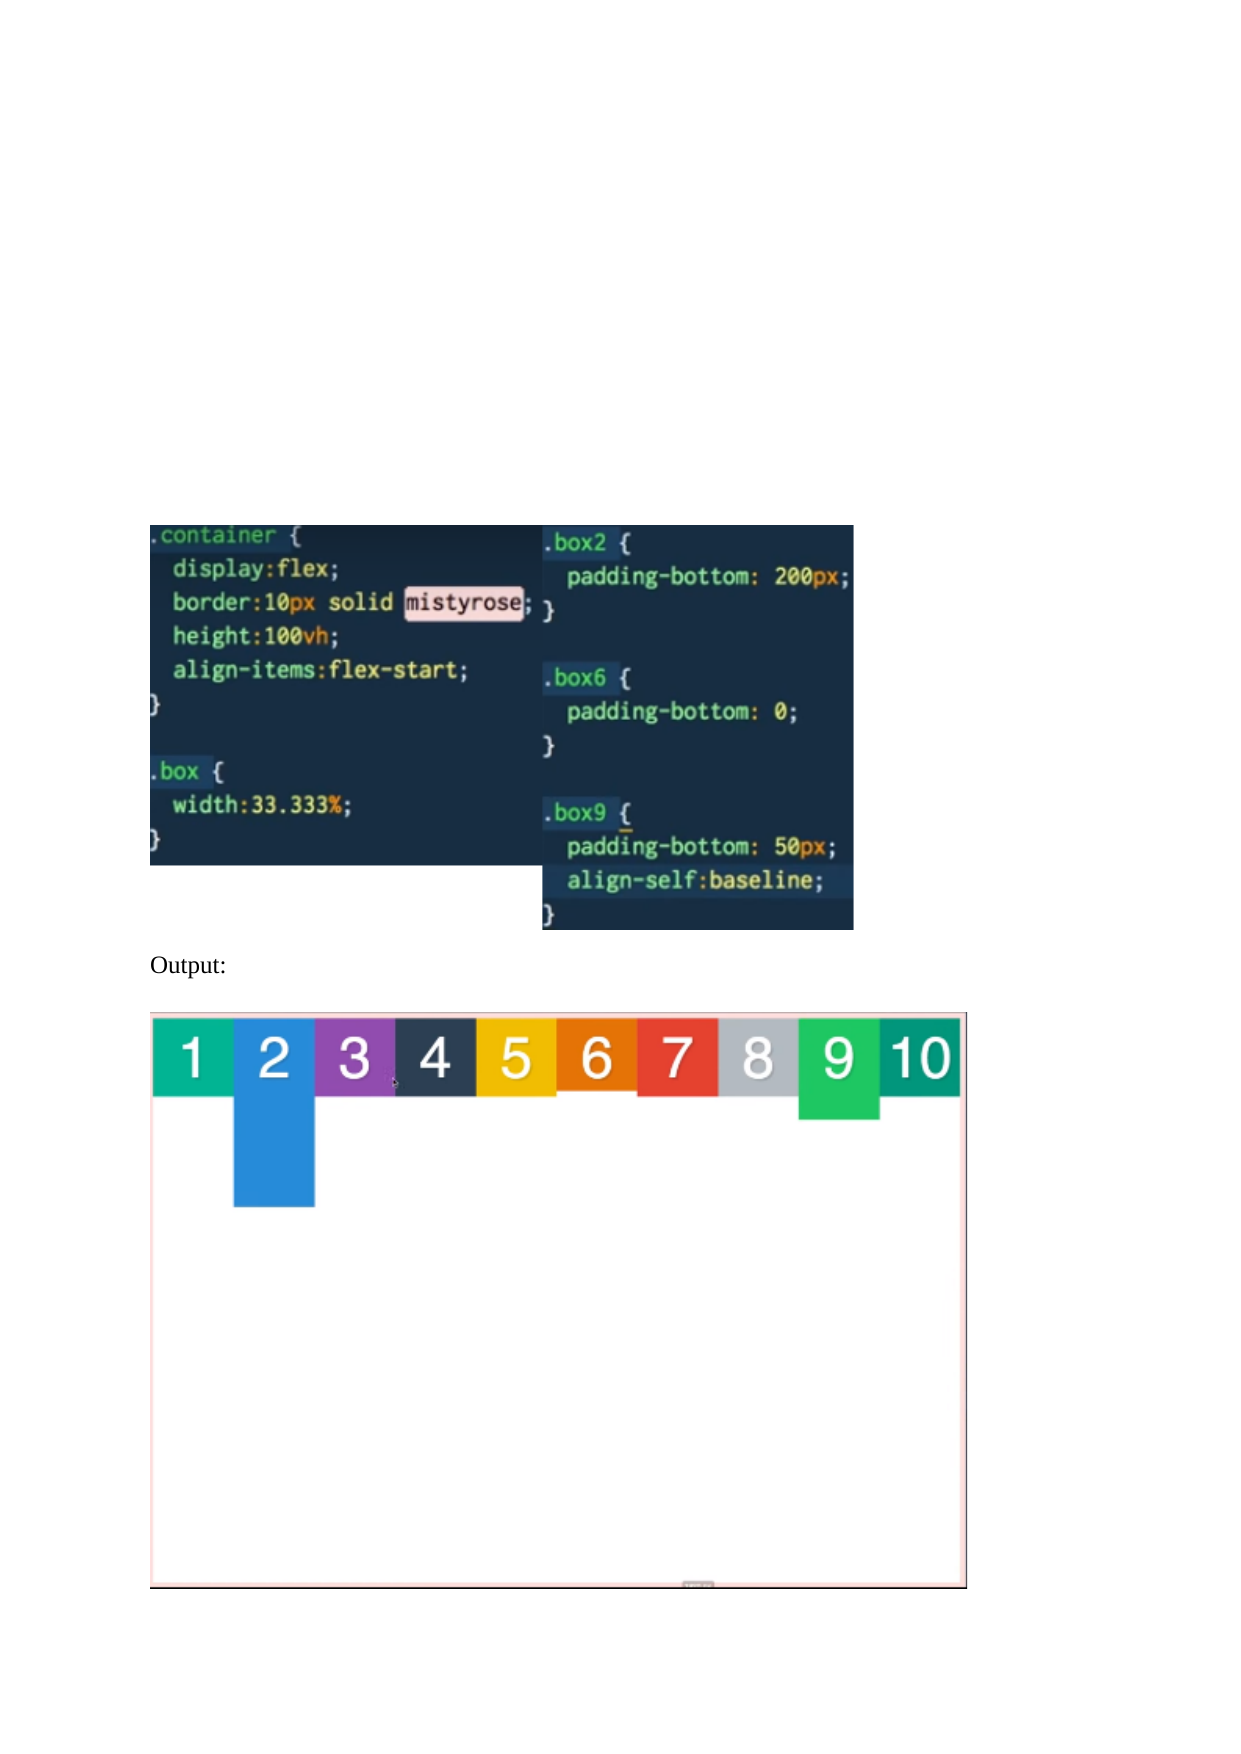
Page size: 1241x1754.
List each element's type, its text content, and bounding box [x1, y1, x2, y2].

text Output: [150, 950, 1090, 979]
picture [150, 1012, 968, 1589]
picture [150, 525, 857, 930]
